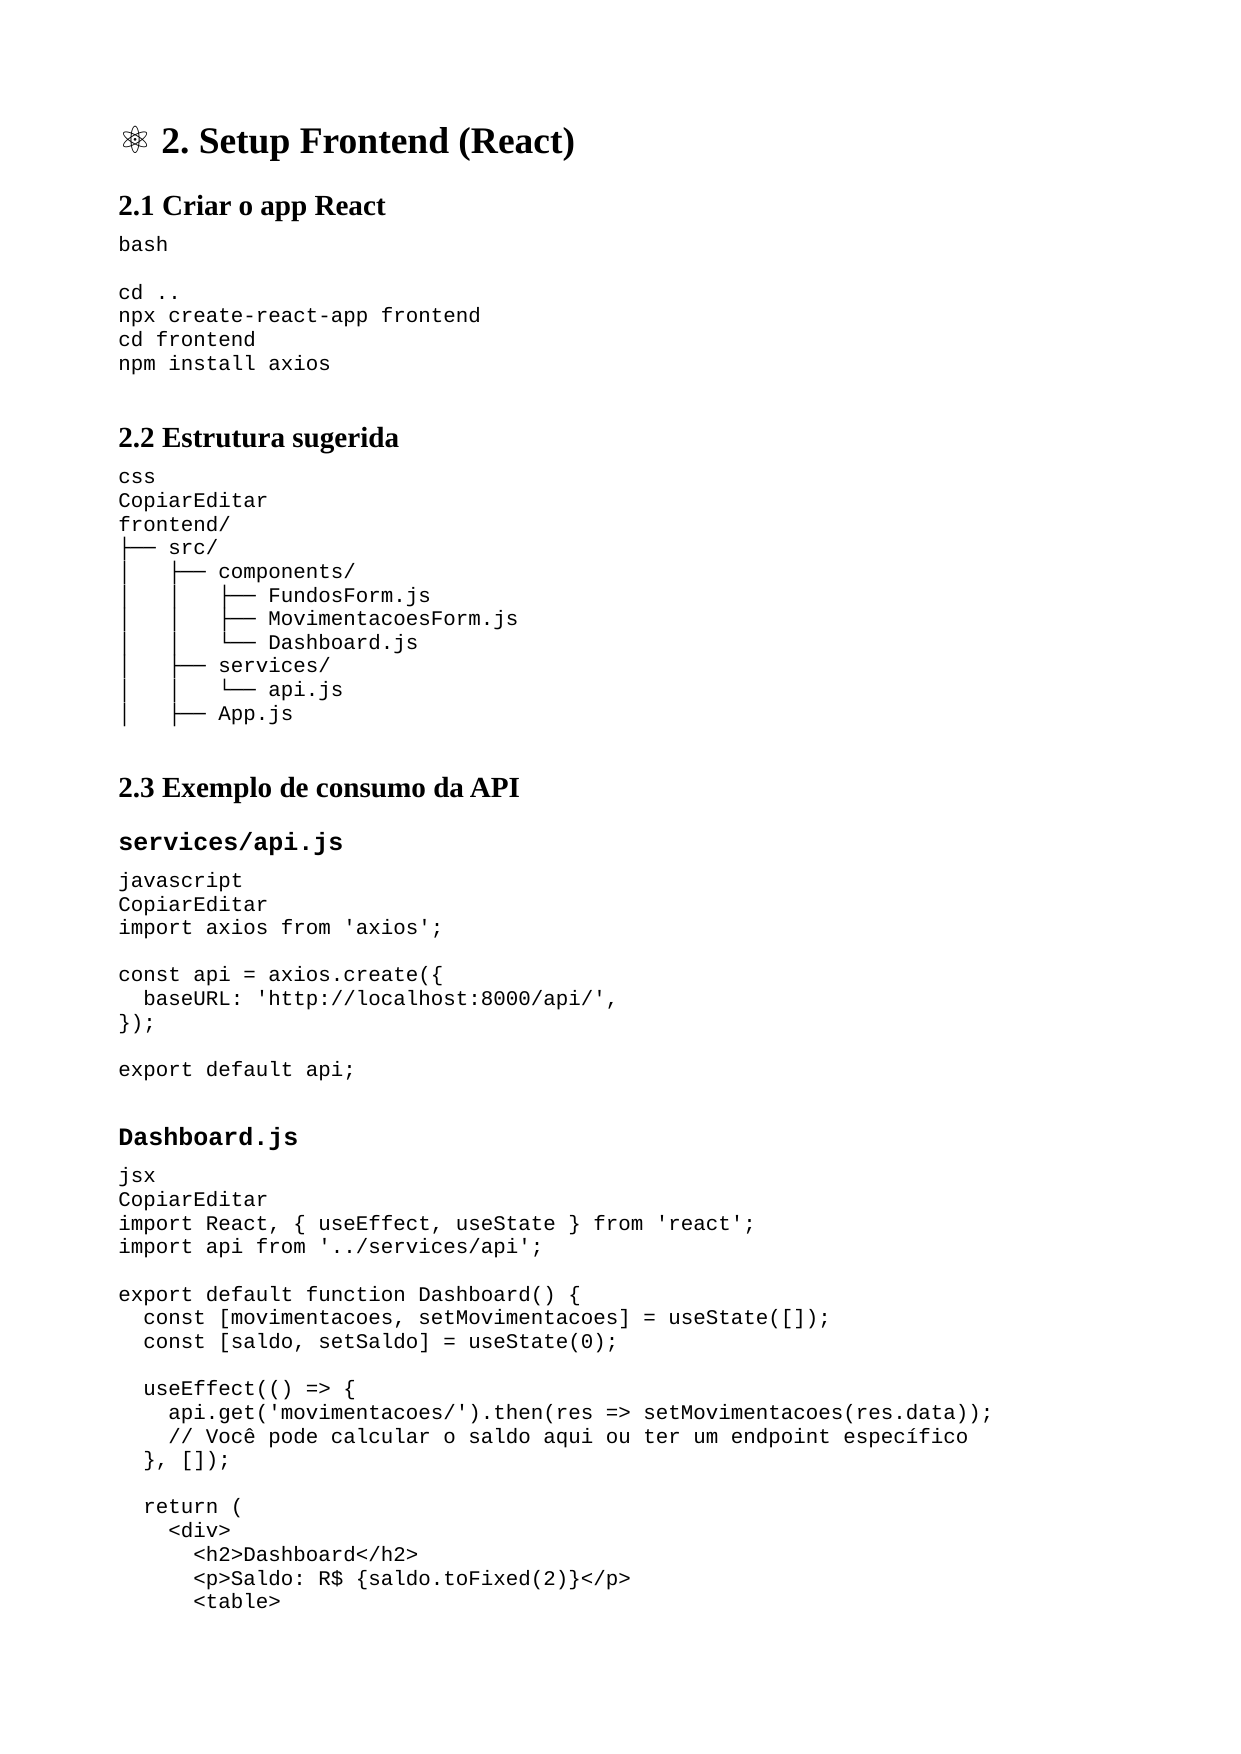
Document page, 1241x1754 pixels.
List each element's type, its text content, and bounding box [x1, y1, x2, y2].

subtitle 2.2 Estrutura sugerida [118, 420, 1122, 454]
text ├── src/ [118, 537, 1122, 561]
text │ ├── services/ [118, 656, 1122, 679]
text }); [118, 1012, 1122, 1035]
text css [118, 466, 1122, 490]
subtitle 2.1 Criar o app React [118, 188, 1122, 222]
text │ ├── App.js [125, 703, 174, 726]
text │ │ └── api.js [118, 679, 1122, 703]
text npm install axios [118, 353, 1122, 376]
text cd .. [118, 282, 1122, 305]
text <div> [118, 1520, 1122, 1544]
text baseURL: 'http://localhost:8000/api/', [118, 988, 1122, 1012]
text bash [118, 234, 1122, 258]
text const [saldo, setSaldo] = useState(0); [118, 1331, 1122, 1355]
text │ ├── App.js [175, 703, 1122, 726]
text // Você pode calcular o saldo aqui ou ter um endpoint específico [118, 1426, 1122, 1449]
text │ │ └── Dashboard.js [125, 632, 174, 656]
text jsx [118, 1166, 1122, 1189]
subtitle Dashboard.js [118, 1125, 1122, 1153]
text <p>Saldo: R$ {saldo.toFixed(2)}</p> [118, 1567, 1122, 1591]
text │ ├── components/ [175, 561, 1122, 584]
text export default function Dashboard() { [118, 1284, 1122, 1307]
text │ │ ├── MovimentacoesForm.js [118, 608, 1122, 632]
text cd frontend [118, 329, 1122, 353]
text │ │ ├── FundosForm.js [118, 584, 1122, 608]
text CopiarEditar [118, 1189, 1122, 1213]
text import axios from 'axios'; [118, 917, 1122, 941]
text │ │ └── Dashboard.js [175, 632, 1122, 656]
text import React, { useEffect, useState } from 'react'; [118, 1213, 1122, 1236]
text frontend/ [118, 514, 1122, 537]
subtitle ⚛️ 2. Setup Frontend (React) [118, 118, 1122, 161]
subtitle 2.3 Exemplo de consumo da API [118, 771, 1122, 804]
text javascript [118, 870, 1122, 893]
text CopiarEditar [118, 490, 1122, 514]
text api.get('movimentacoes/').then(res => setMovimentacoes(res.data)); [118, 1402, 1122, 1426]
text CopiarEditar [118, 893, 1122, 917]
text return ( [118, 1497, 1122, 1520]
text }, []); [118, 1449, 1122, 1473]
text <table> [118, 1591, 1122, 1615]
text useEffect(() => { [118, 1378, 1122, 1402]
text const api = axios.create({ [118, 964, 1122, 988]
text <h2>Dashboard</h2> [118, 1544, 1122, 1567]
text │ ├── components/ [125, 561, 174, 584]
subtitle services/api.js [118, 829, 1122, 857]
text const [movimentacoes, setMovimentacoes] = useState([]); [118, 1307, 1122, 1331]
text import api from '../services/api'; [118, 1236, 1122, 1260]
text export default api; [118, 1059, 1122, 1083]
text npx create-react-app frontend [118, 305, 1122, 329]
